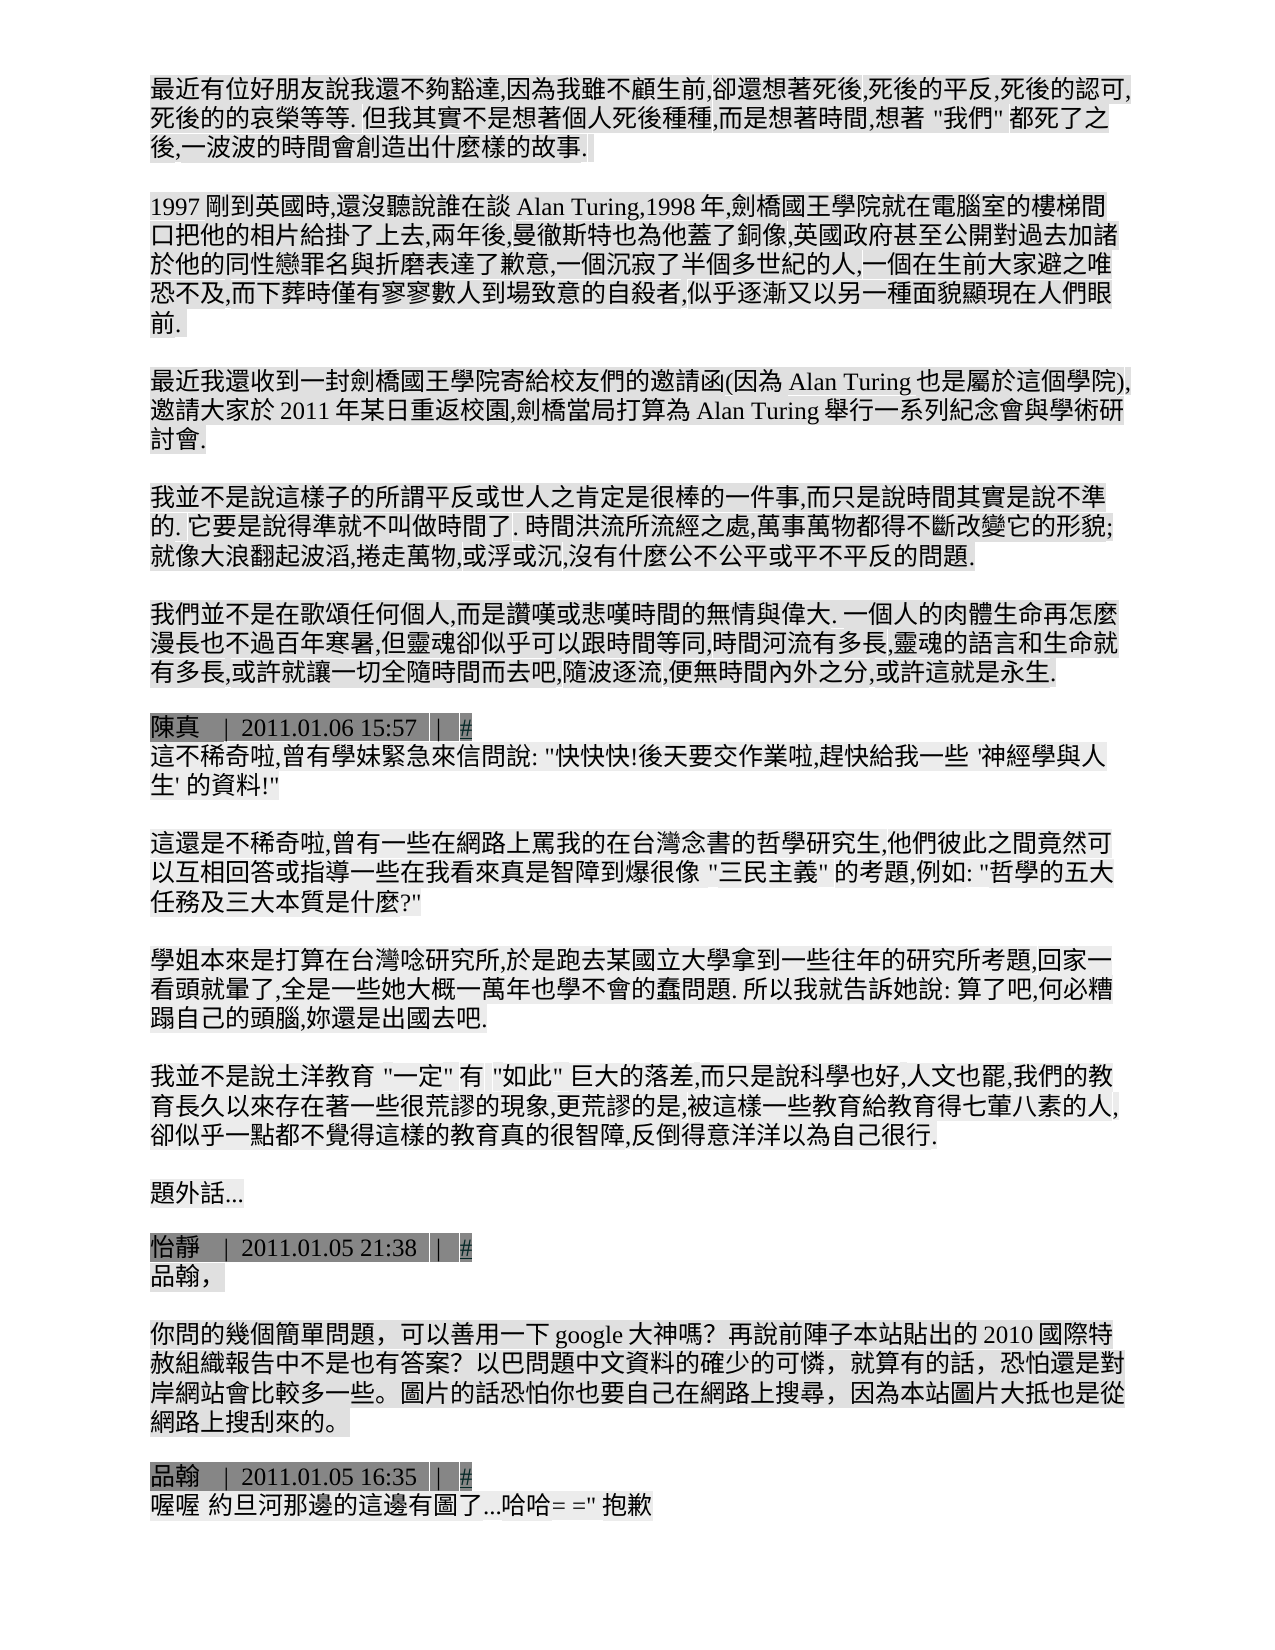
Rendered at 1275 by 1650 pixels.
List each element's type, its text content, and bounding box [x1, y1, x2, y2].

text 陳真 | 2011.01.06 15:57 | # [150, 713, 1125, 742]
text 品翰， 你問的幾個簡單問題，可以善用一下google大神嗎？再說前陣子本站貼出的2010國際特赦組織報告中不是也有答案？以巴問題中文資料的確少的可憐，就算有的話，恐怕還是對岸網站會比較多一些。圖片的話恐怕你也要自己在網路上搜尋，因為本站圖片大抵也是從網路上搜刮來的。 [150, 1262, 1125, 1437]
text 品翰 | 2011.01.05 16:35 | # [150, 1462, 1125, 1491]
text 喔喔 約旦河那邊的這邊有圖了...哈哈= =" 抱歉 [150, 1491, 1125, 1549]
text 這不稀奇啦,曾有學妹緊急來信問說: "快快快!後天要交作業啦,趕快給我一些 '神經學與人生' 的資料!" 這還是不稀奇啦,曾有一些在網路上罵我的在台灣念書的哲學研究生,他們彼此之間竟然可以互相回答或指導一些在我看來真是智障到爆很像 "三民主義" 的考題,例如: "哲學的五大任務及三大本質是什麼?" 學姐本來是打算在台灣唸研究所,於是跑去某國立大學拿到一些往年的研究所考題,回家一看頭就暈了,全是一些她大概一萬年也學不會的蠢問題. 所以我就告訴她說: 算了吧,何必糟蹋自己的頭腦,妳還是出國去吧. 我並不是說土洋教育 "一定" 有 "如此" 巨大的落差,而只是說科學也好,人文也罷,我們的教育長久以來存在著一些很荒謬的現象,更荒謬的是,被這樣一些教育給教育得七葷八素的人,卻似乎一點都不覺得這樣的教育真的很智障,反倒得意洋洋以為自己很行. 題外話... [150, 742, 1125, 1208]
text 怡靜 | 2011.01.05 21:38 | # [150, 1233, 1125, 1262]
text (續之前的Lewis) 我的記憶力顯然還沒有退化得很厲害,二十多年前讀過的東西現在還記得,那些話的確是C.S.Lewis 所講. 出國前,連Martin Heidegger是誰都一無所知,他講的那句話卻一直在腦海裏迴響: "為什麼總是有東西存在,而非空無一物?" C.S.Lewis是這麼說: "上帝並不是要讓我們快樂,而是要我們愛與被愛,正如玉石須經雕琢一般,而痛苦便是祂所使用的工具." 做為一個享樂主義者,其實我並不認同這些話,或許C.S.LEWIS也根本不是那個意思. 因為那聽起來好像上帝有著某種虐待狂,只是要我們痛苦地 "成材" 而不是要我們快樂. 我倒是認為,快樂不管有多少形式,痛苦永遠都在背後埋伏著. 所有快樂都註定要以悲劇收場. 你今天的愉悅,從第一秒鐘開始,就註定總有一天要以痛苦收割它的結束. 所有快樂都是賒來借來甚至搶來的,總有一天連同本金利息都要一併歸還. 事實上,C.S.Lewis也曾這麼說: "這是一種交易,你明日的痛苦,必定隱含著今日的快樂." 或許換個方式說也一樣,你明日的愉悅滿足,總得以今日的痛苦做為代價; 就像一個銅板的兩面,世上不會有個銅板只有一面. 至於醫學上講的憂鬱快樂之類,全屬形而下,只是一些很表面的東西. 在某個意義上,它或許也很重要,但對靈魂而言卻無足輕重. 就像奧匈帝國(?)那位皇后(?)對她最鍾愛的女兒所講的話,她被迫得把女兒下嫁給一個混蛋政客. 結婚前夕,她對女兒說: "我知道妳一生將不會快樂,我甚至也不期待妳能身體健康,但我只希望妳能照顧好妳的靈魂." 去年在奧地利,我在偌大的美泉宮的某個房間裏聽到這樣一個錄音介紹,心裡十分感動. 我幾乎完全不懂歷史,搞不清朝代帝國與各項人物,也不知道這位皇后究竟在歷史上有何重要性,但我想,能夠講出這樣一些話的人,肯定不會是壞人. 我還在莫札特四歲時所獻唱的那個房間裏刻意多待了一會兒,十分感慨. 時間比所有人都偉大,它成就了一切,也毀滅了一切,在時間面前,萬物生靈都得低頭不語. 莫札特成年後還在這皇宮和那位傳說中害死他的宮廷樂師一起參加了一場作曲比賽,結果只得到第二名,輸給那位平庸的宮廷樂師. 最近有位好朋友說我還不夠豁達,因為我雖不顧生前,卻還想著死後,死後的平反,死後的認可,死後的的哀榮等等. 但我其實不是想著個人死後種種,而是想著時間,想著 "我們" 都死了之後,一波波的時間會創造出什麼樣的故事. 1997剛到英國時,還沒聽說誰在談Alan Turing,1998年,劍橋國王學院就在電腦室的樓梯間口把他的相片給掛了上去,兩年後,曼徹斯特也為他蓋了銅像,英國政府甚至公開對過去加諸於他的同性戀罪名與折磨表達了歉意,一個沉寂了半個多世紀的人,一個在生前大家避之唯恐不及,而下葬時僅有寥寥數人到場致意的自殺者,似乎逐漸又以另一種面貌顯現在人們眼前. 最近我還收到一封劍橋國王學院寄給校友們的邀請函(因為Alan Turing也是屬於這個學院),邀請大家於2011年某日重返校園,劍橋當局打算為Alan Turing舉行一系列紀念會與學術研討會. 我並不是說這樣子的所謂平反或世人之肯定是很棒的一件事,而只是說時間其實是說不準的. 它要是說得準就不叫做時間了. 時間洪流所流經之處,萬事萬物都得不斷改變它的形貌;就像大浪翻起波滔,捲走萬物,或浮或沉,沒有什麼公不公平或平不平反的問題. 我們並不是在歌頌任何個人,而是讚嘆或悲嘆時間的無情與偉大. 一個人的肉體生命再怎麼漫長也不過百年寒暑,但靈魂卻似乎可以跟時間等同,時間河流有多長,靈魂的語言和生命就有多長,或許就讓一切全隨時間而去吧,隨波逐流,便無時間內外之分,或許這就是永生. [150, 75, 1125, 688]
